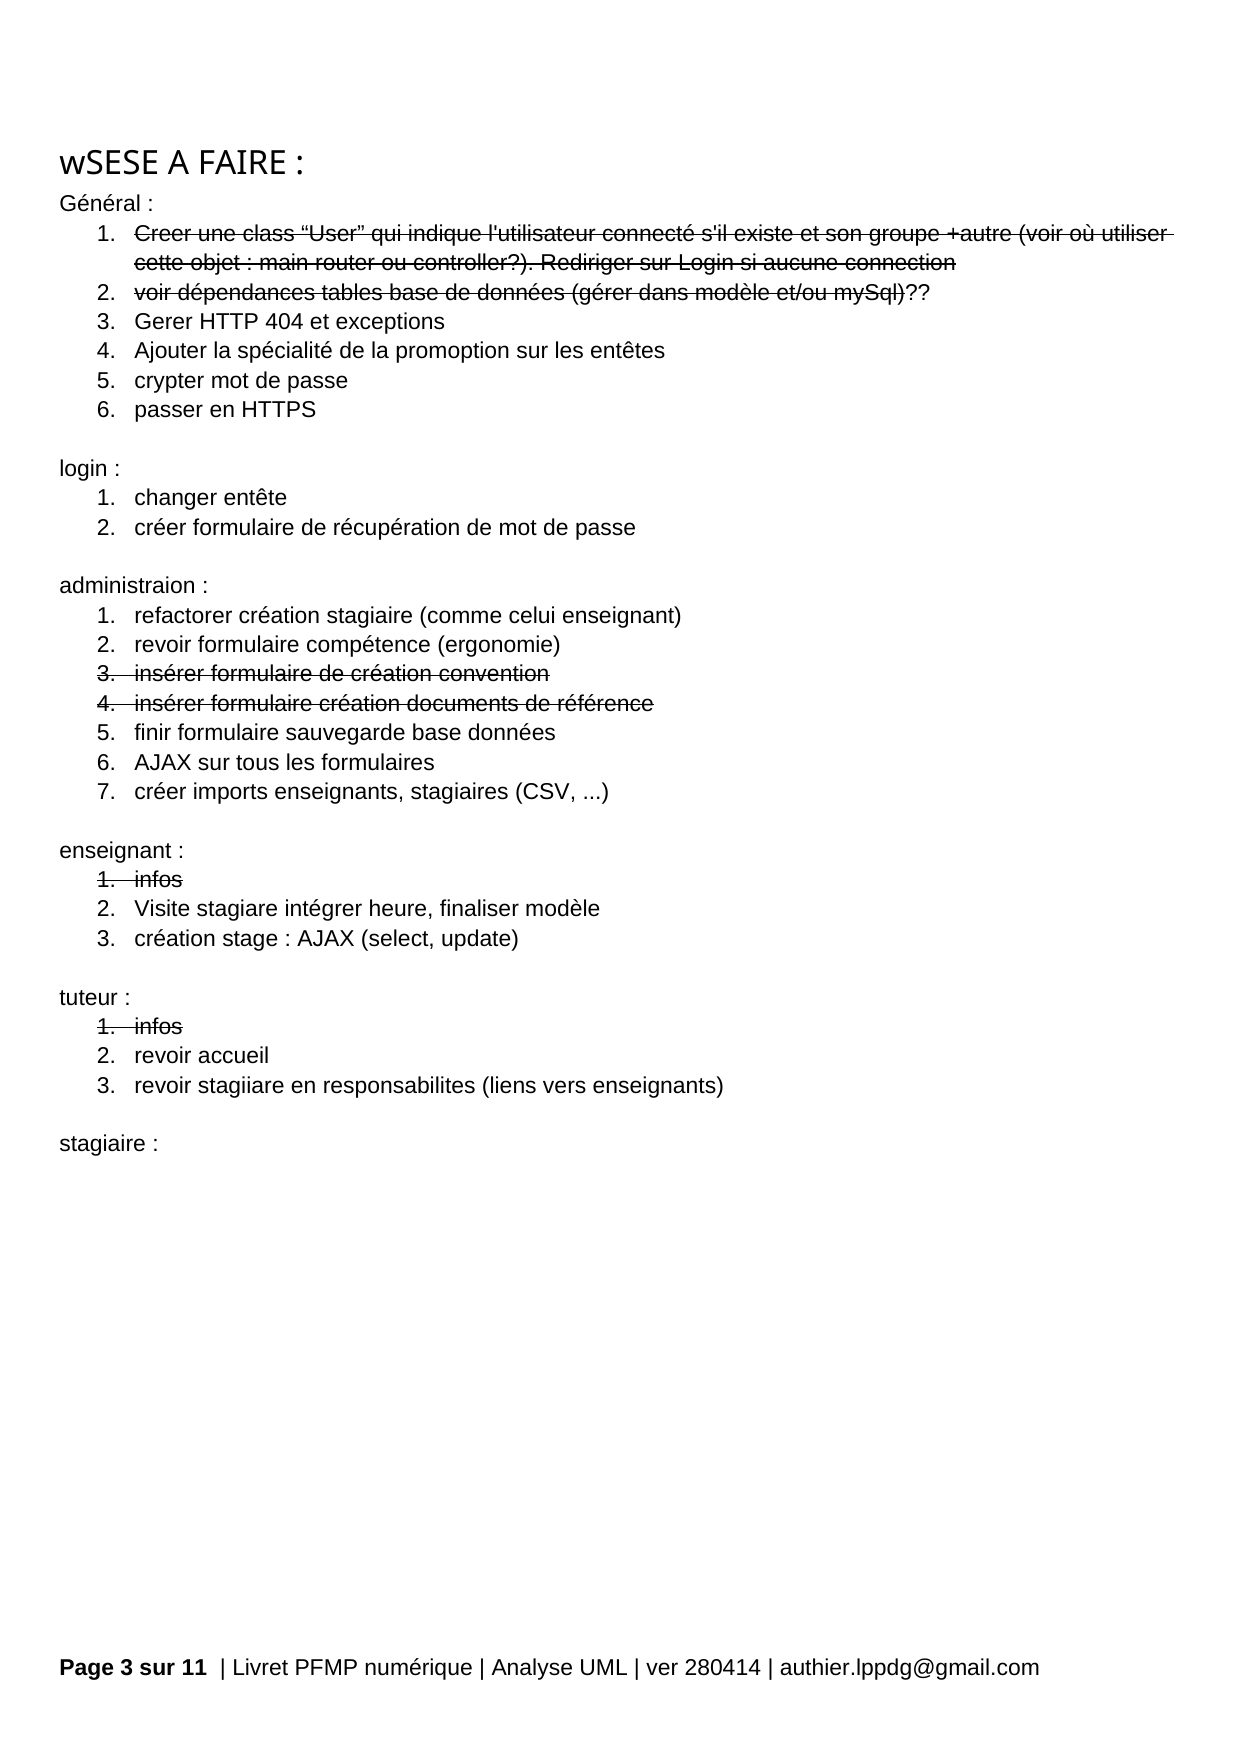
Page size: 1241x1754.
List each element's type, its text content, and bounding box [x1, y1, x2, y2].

list créer imports enseignants, stagiaires (CSV, ...) [97, 779, 1181, 804]
list crypter mot de passe [97, 367, 1181, 393]
list refactorer création stagiaire (comme celui enseignant) [97, 602, 1181, 628]
text stagiaire : [59, 1131, 1181, 1157]
text administraion : [59, 573, 1181, 599]
list insérer formulaire de création convention [97, 661, 1181, 687]
list revoir formulaire compétence (ergonomie) [97, 632, 1181, 657]
text login : [59, 456, 1181, 481]
list Ajouter la spécialité de la promoption sur les entêtes [97, 338, 1181, 364]
list créer formulaire de récupération de mot de passe [97, 514, 1181, 540]
list finir formulaire sauvegarde base données [97, 720, 1181, 746]
list insérer formulaire création documents de référence [97, 691, 1181, 716]
text enseignant : [59, 837, 1181, 863]
list revoir accueil [97, 1043, 1181, 1069]
list Creer une class “User” qui indique l'utilisateur connecté s'il existe et son groupe +autre (voir où utiliser cette objet : main router ou controller?). Rediriger sur Login si aucune connection [97, 221, 1181, 276]
list AJAX sur tous les formulaires [97, 749, 1181, 775]
text Général : [59, 191, 1181, 217]
list passer en HTTPS [97, 397, 1181, 422]
text tuteur : [59, 984, 1181, 1010]
list infos [97, 1014, 1181, 1039]
list changer entête [97, 485, 1181, 511]
list voir dépendances tables base de données (gérer dans modèle et/ou mySql)?? [97, 279, 1181, 305]
list création stage : AJAX (select, update) [97, 926, 1181, 951]
list infos [97, 867, 1181, 892]
list Gerer HTTP 404 et exceptions [97, 309, 1181, 334]
list Visite stagiare intégrer heure, finaliser modèle [97, 896, 1181, 922]
subtitle wSESE A FAIRE : [59, 139, 1181, 184]
list revoir stagiiare en responsabilites (liens vers enseignants) [97, 1072, 1181, 1098]
